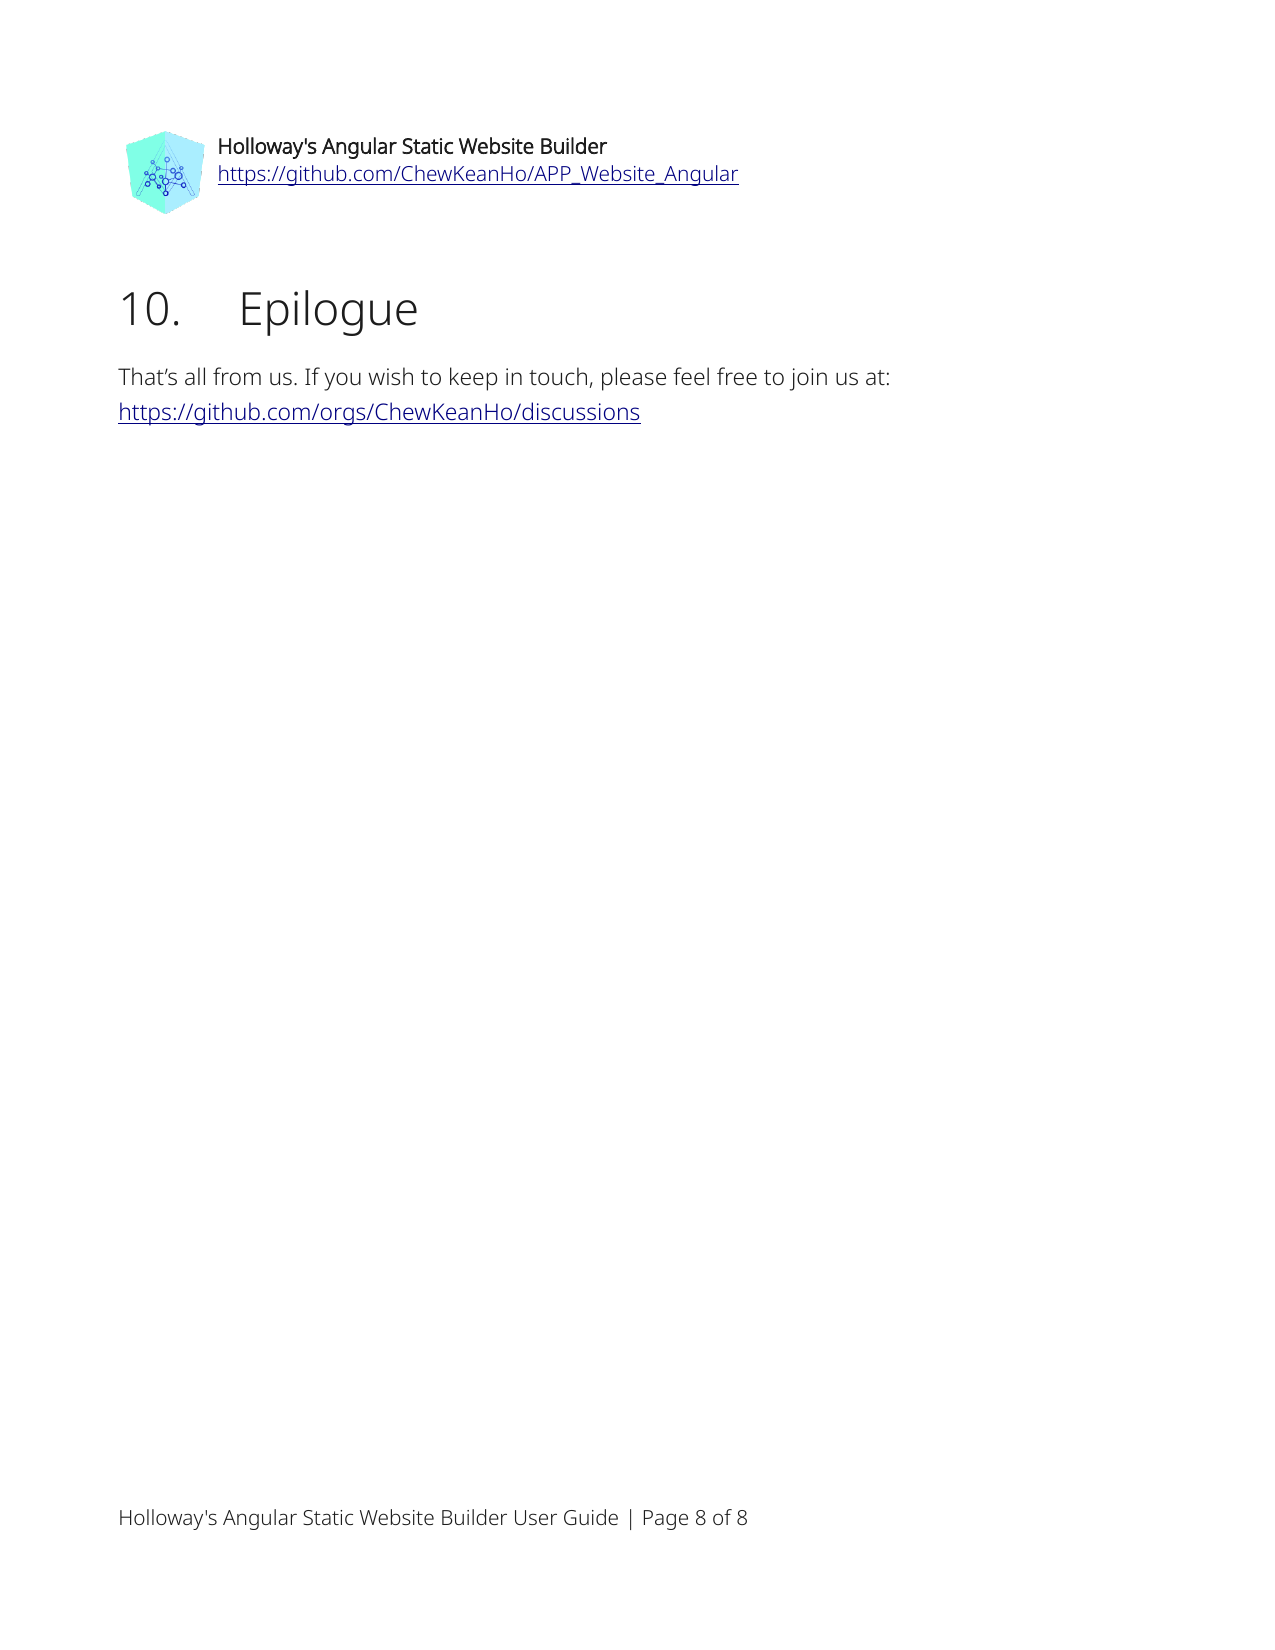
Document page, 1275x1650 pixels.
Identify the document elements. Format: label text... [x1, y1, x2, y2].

subtitle Epilogue [118, 277, 1157, 339]
picture [123, 131, 207, 214]
text That’s all from us. If you wish to keep in touch, please feel free to join us at: https://github.com/orgs/ChewKeanHo/discussions [118, 360, 1157, 428]
